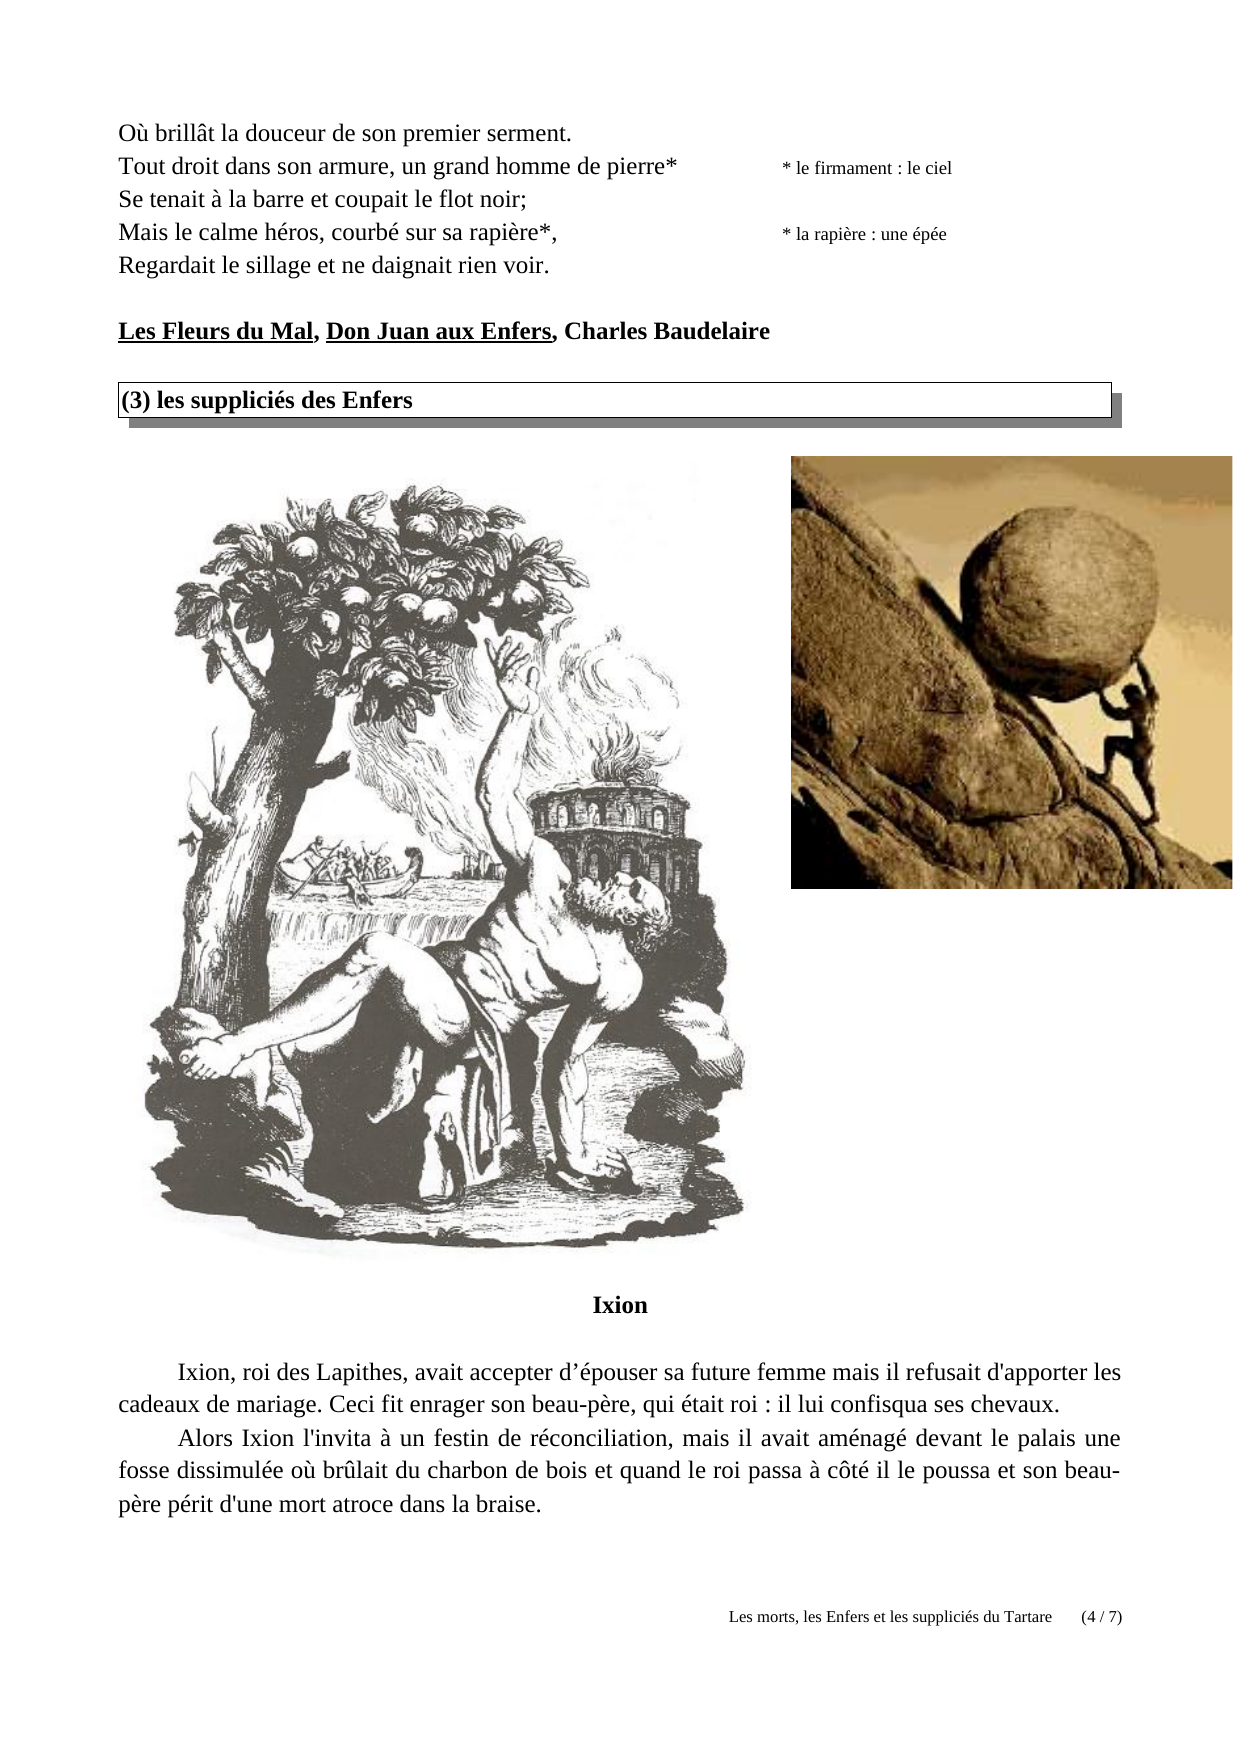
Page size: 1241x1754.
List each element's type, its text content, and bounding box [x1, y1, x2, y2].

text (3) les suppliciés des Enfers [119, 383, 1111, 417]
text Où brillât la douceur de son premier serment. [118, 118, 1122, 147]
text Mais le calme héros, courbé sur sa rapière*, * la rapière : une épée [118, 217, 1122, 246]
text Se tenait à la barre et coupait le flot noir; [118, 184, 1122, 213]
text Ixion, roi des Lapithes, avait accepter d’épouser sa future femme mais il refusait d'apporter les cadeaux de mariage. Ceci fit enrager son beau-père, qui était roi : il lui confisqua ses chevaux. [118, 1357, 1122, 1418]
text Regardait le sillage et ne daignait rien voir. [118, 250, 1122, 279]
text Alors Ixion l'invita à un festin de réconciliation, mais il avait aménagé devant le palais une fosse dissimulée où brûlait du charbon de bois et quand le roi passa à côté il le poussa et son beau-père périt d'une mort atroce dans la braise. [118, 1423, 1122, 1517]
text Ixion [118, 1291, 1122, 1319]
text Tout droit dans son armure, un grand homme de pierre* * le firmament : le ciel [118, 151, 1122, 180]
text Les Fleurs du Mal, Don Juan aux Enfers, Charles Baudelaire [118, 316, 1122, 345]
